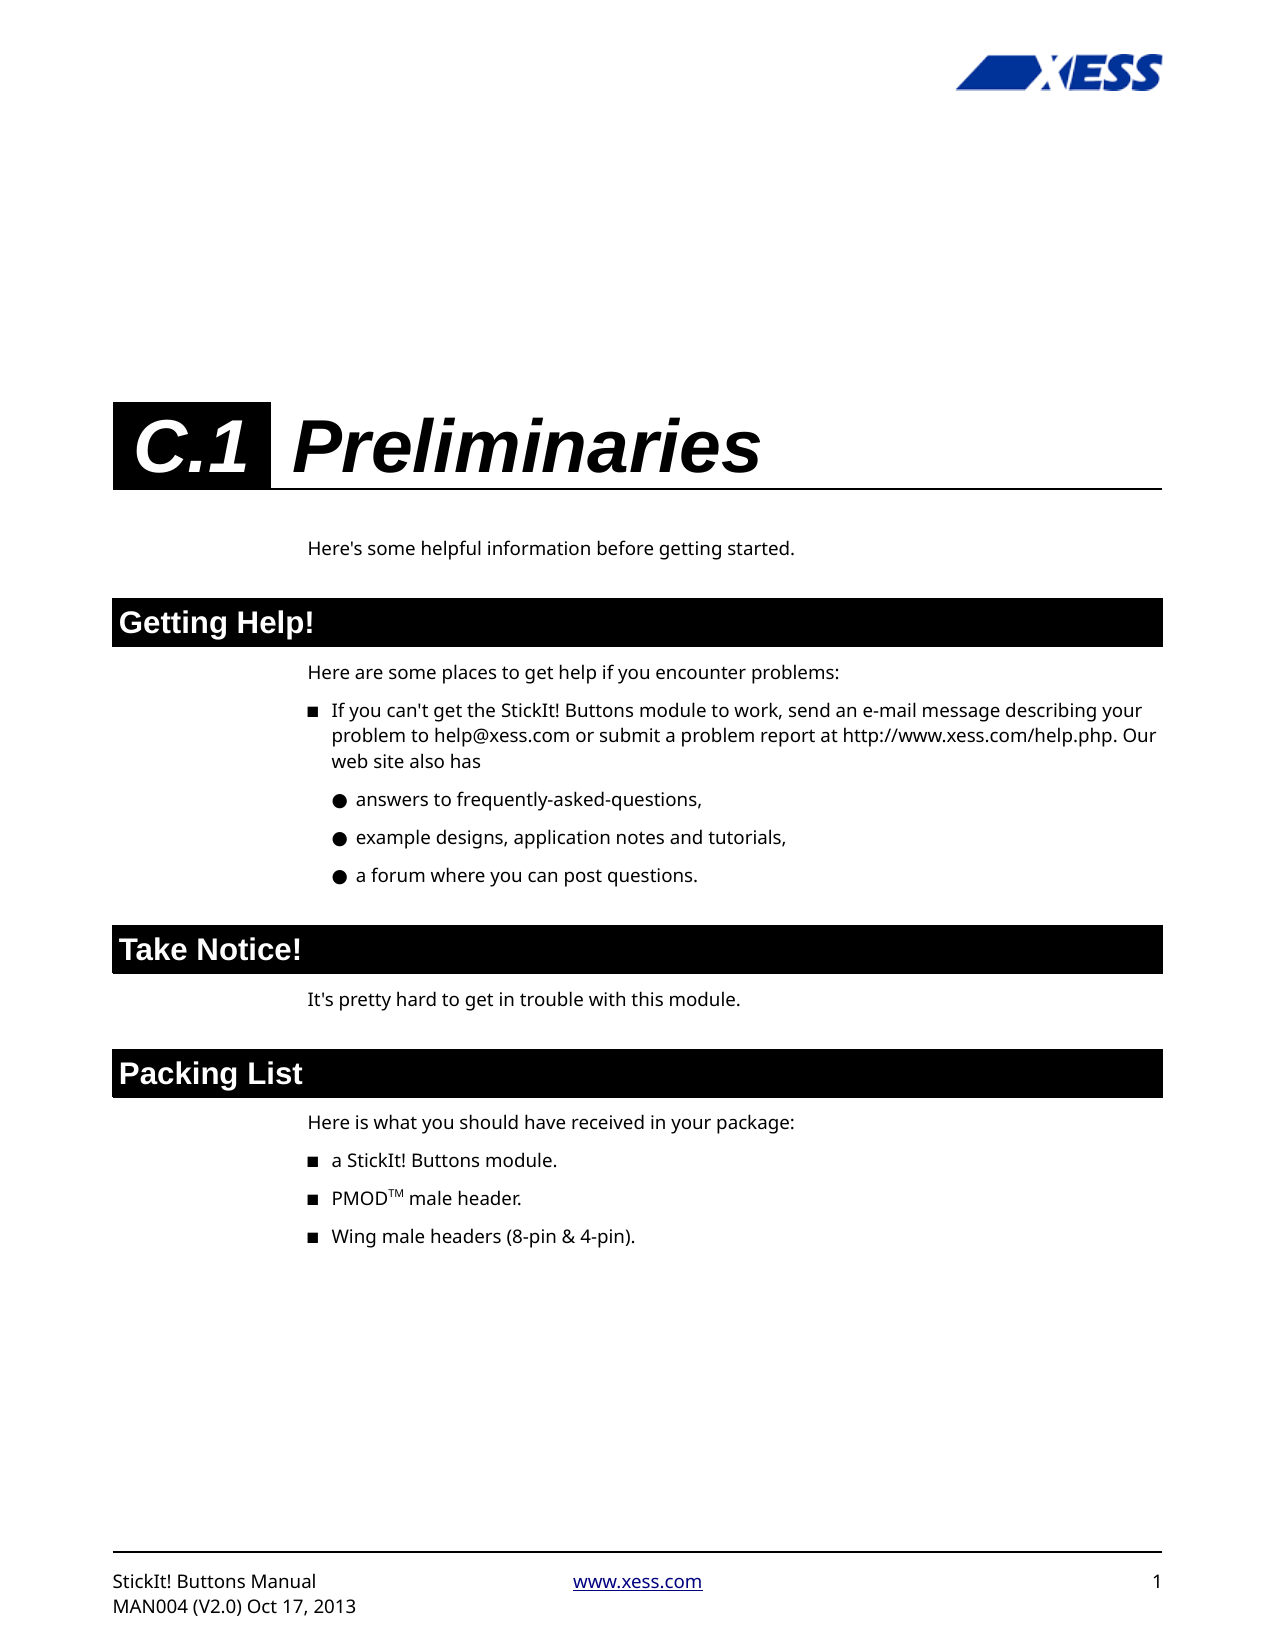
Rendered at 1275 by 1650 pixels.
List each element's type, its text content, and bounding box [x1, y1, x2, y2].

text Here are some places to get help if you encounter problems: [307, 659, 1162, 684]
picture [955, 54, 1163, 91]
list a StickIt! Buttons module. [307, 1148, 1162, 1173]
subtitle Preliminaries [271, 402, 1162, 488]
text Here's some helpful information before getting started. [307, 535, 1162, 561]
list PMODTM male header. [307, 1186, 1162, 1211]
list example designs, application notes and tutorials, [331, 824, 1162, 850]
subtitle Packing List [114, 1050, 1162, 1097]
list If you can't get the StickIt! Buttons module to work, send an e-mail message describing your problem to help@xess.com or submit a problem report at http://www.xess.com/help.php. Our web site also has [307, 697, 1162, 774]
list answers to frequently-asked-questions, [331, 786, 1162, 812]
text It's pretty hard to get in trouble with this module. [307, 986, 1162, 1011]
subtitle Take Notice! [114, 926, 1162, 973]
list a forum where you can post questions. [331, 862, 1162, 888]
text Here is what you should have received in your package: [307, 1110, 1162, 1135]
subtitle Getting Help! [114, 599, 1162, 646]
list Wing male headers (8-pin & 4-pin). [307, 1224, 1162, 1249]
